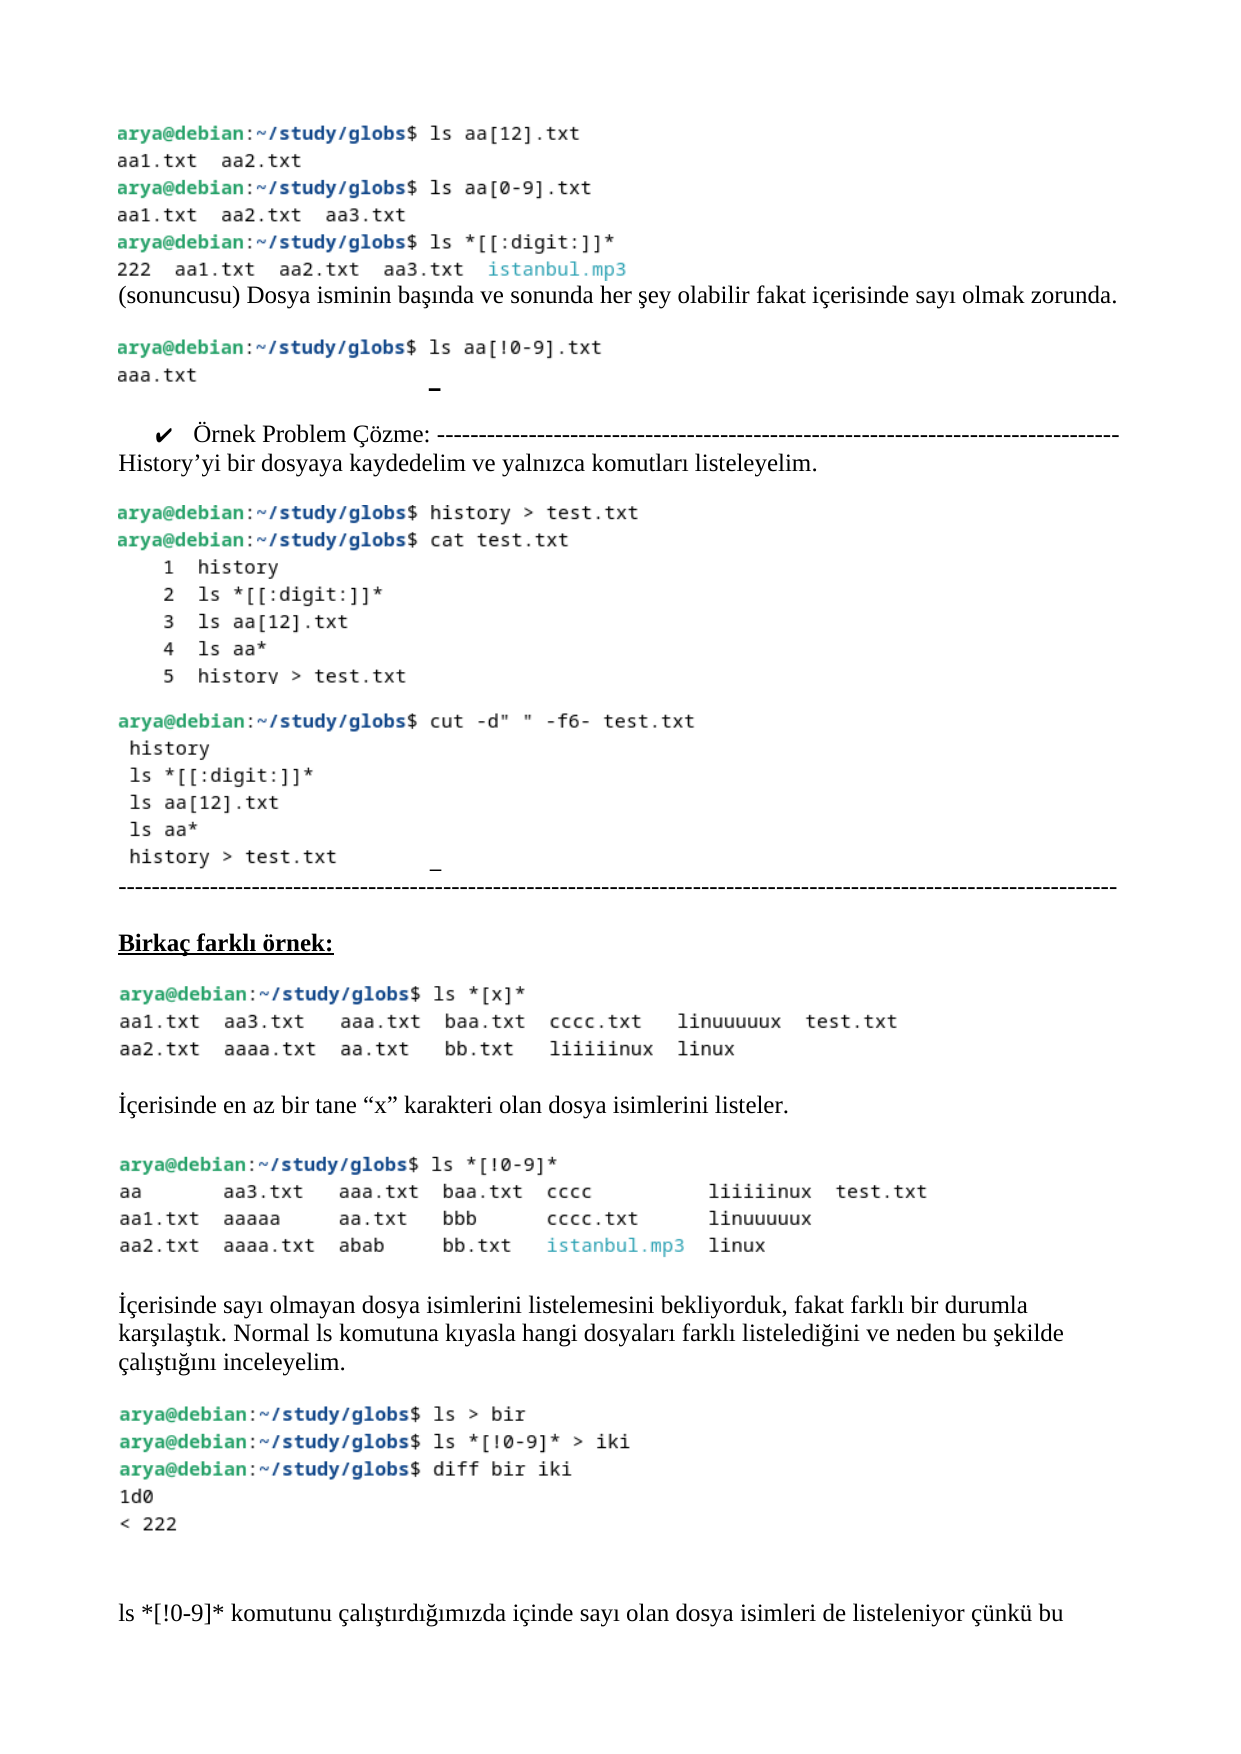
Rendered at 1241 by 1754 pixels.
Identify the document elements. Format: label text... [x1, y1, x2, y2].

picture [118, 337, 1123, 391]
text Birkaç farklı örnek: [118, 928, 1122, 957]
text ------------------------------------------------------------------------------------------------------------------------ [118, 871, 1122, 899]
text History’yi bir dosyaya kaydedelim ve yalnızca komutları listeleyelim. [118, 448, 1122, 477]
picture [118, 118, 1123, 281]
text (sonuncusu) Dosya isminin başında ve sonunda her şey olabilir fakat içerisinde sayı olmak zorunda. [118, 281, 1122, 309]
picture [118, 711, 1123, 871]
list Örnek Problem Çözme: ---------------------------------------------------------------------------------- [156, 419, 1122, 448]
picture [118, 1404, 1123, 1541]
text İçerisinde en az bir tane “x” karakteri olan dosya isimlerini listeler. [118, 1091, 1122, 1119]
text ls *[!0-9]* komutunu çalıştırdığımızda içinde sayı olan dosya isimleri de listeleniyor çünkü bu [118, 1598, 1122, 1626]
picture [118, 985, 1123, 1062]
text İçerisinde sayı olmayan dosya isimlerini listelemesini bekliyorduk, fakat farklı bir durumla karşılaştık. Normal ls komutuna kıyasla hangi dosyaları farklı listelediğini ve neden bu şekilde çalıştığını inceleyelim. [118, 1290, 1122, 1376]
picture [118, 1148, 1123, 1261]
picture [118, 505, 1123, 684]
